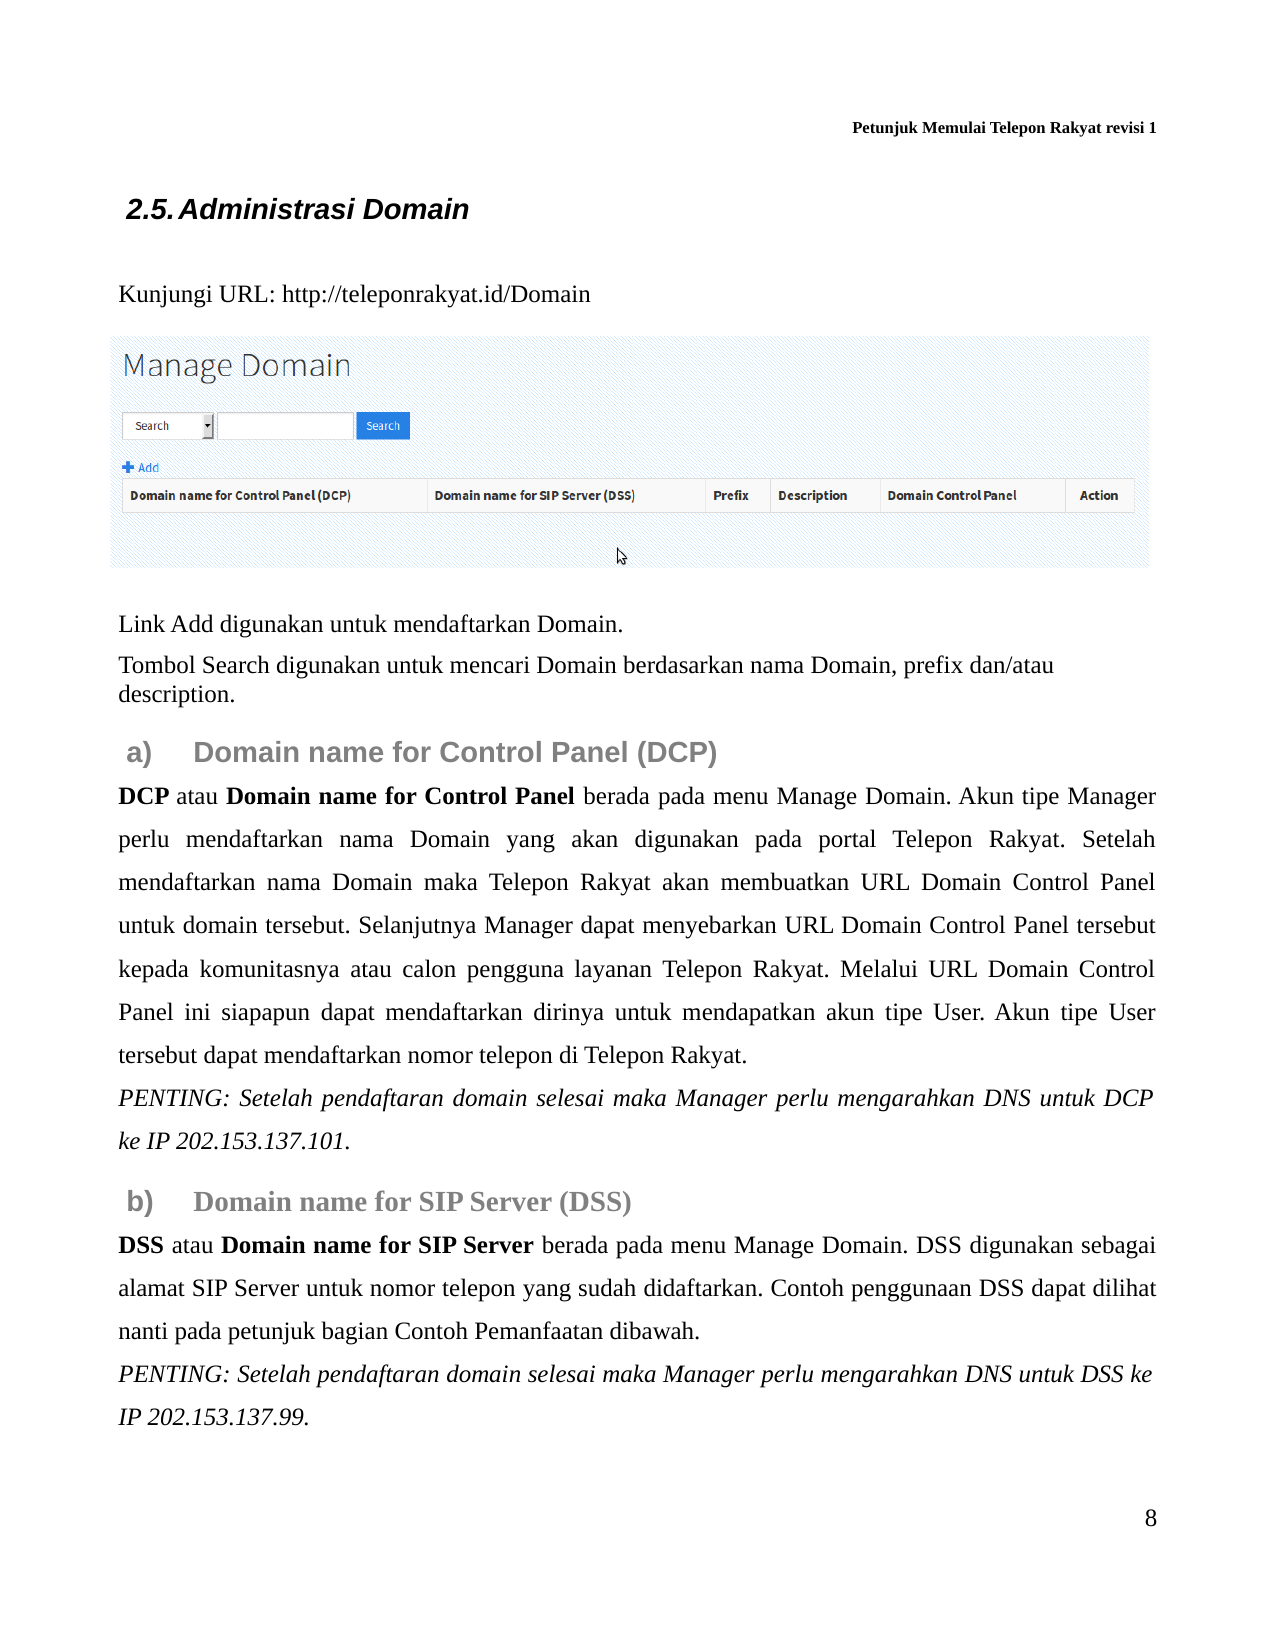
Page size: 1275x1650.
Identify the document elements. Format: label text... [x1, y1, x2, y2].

subtitle Domain name for Control Panel (DCP) [118, 735, 1157, 769]
text Tombol Search digunakan untuk mencari Domain berdasarkan nama Domain, prefix dan/atau description. [118, 651, 1157, 708]
text Link Add digunakan untuk mendaftarkan Domain. [118, 609, 1157, 638]
picture [110, 336, 1149, 568]
text PENTING: Setelah pendaftaran domain selesai maka Manager perlu mengarahkan DNS untuk DSS ke IP 202.153.137.99. [118, 1359, 1157, 1431]
subtitle Domain name for SIP Server (DSS) [118, 1184, 1157, 1217]
subtitle Administrasi Domain [118, 192, 1157, 225]
text Kunjungi URL: http://teleponrakyat.id/Domain [118, 279, 1157, 308]
text DSS atau Domain name for SIP Server berada pada menu Manage Domain. DSS digunakan sebagai alamat SIP Server untuk nomor telepon yang sudah didaftarkan. Contoh penggunaan DSS dapat dilihat nanti pada petunjuk bagian Contoh Pemanfaatan dibawah. [118, 1230, 1157, 1345]
text DCP atau Domain name for Control Panel berada pada menu Manage Domain. Akun tipe Manager perlu mendaftarkan nama Domain yang akan digunakan pada portal Telepon Rakyat. Setelah mendaftarkan nama Domain maka Telepon Rakyat akan membuatkan URL Domain Control Panel untuk domain tersebut. Selanjutnya Manager dapat menyebarkan URL Domain Control Panel tersebut kepada komunitasnya atau calon pengguna layanan Telepon Rakyat. Melalui URL Domain Control Panel ini siapapun dapat mendaftarkan dirinya untuk mendapatkan akun tipe User. Akun tipe User tersebut dapat mendaftarkan nomor telepon di Telepon Rakyat. [118, 781, 1157, 1069]
text PENTING: Setelah pendaftaran domain selesai maka Manager perlu mengarahkan DNS untuk DCP ke IP 202.153.137.101. [118, 1083, 1157, 1155]
